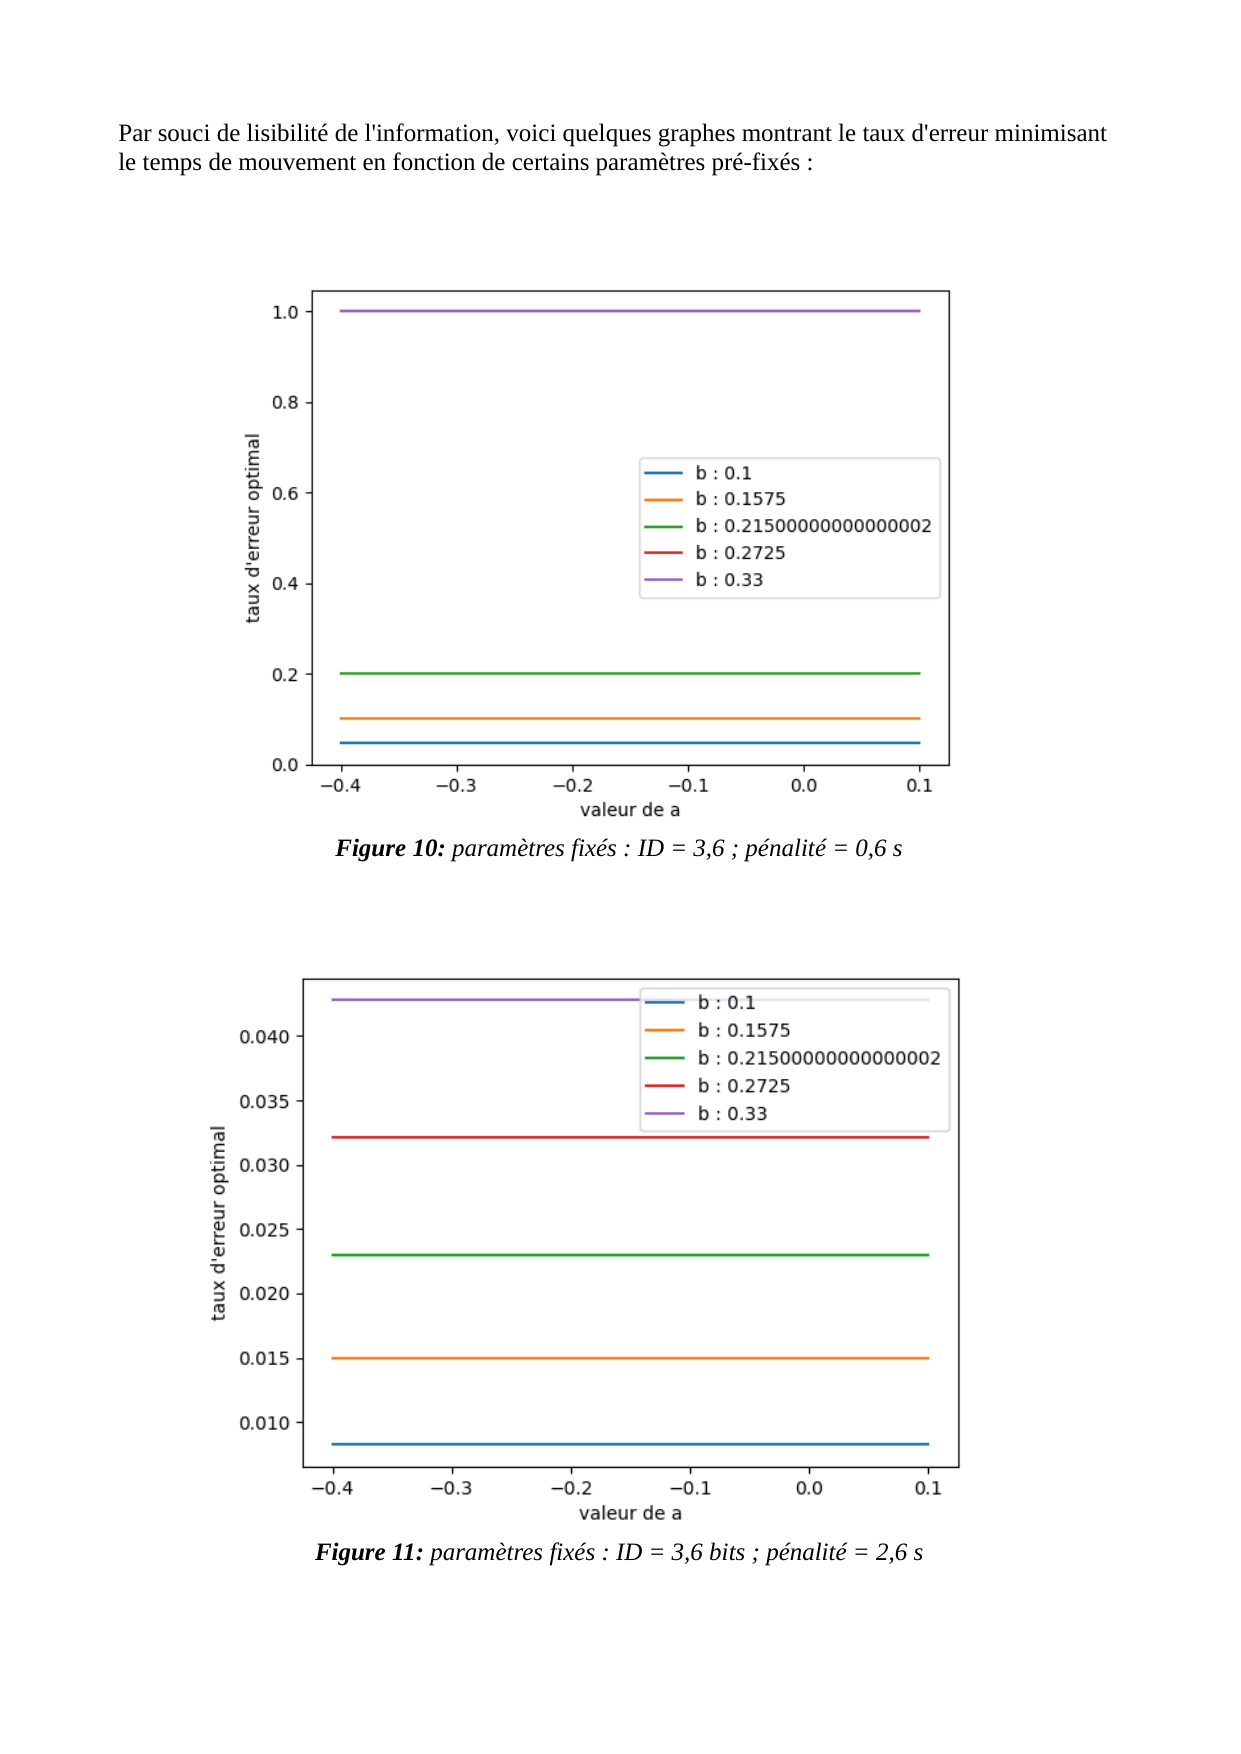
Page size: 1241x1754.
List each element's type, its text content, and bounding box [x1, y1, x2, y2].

text Figure 11: paramètres fixés : ID = 3,6 bits ; pénalité = 2,6 s [198, 1537, 1042, 1565]
picture [197, 903, 1043, 1537]
text Par souci de lisibilité de l'information, voici quelques graphes montrant le taux d'erreur minimisant le temps de mouvement en fonction de certains paramètres pré-fixés : [118, 118, 1122, 176]
text Figure 10: paramètres fixés : ID = 3,6 ; pénalité = 0,6 s [209, 833, 1031, 862]
picture [209, 216, 1031, 833]
